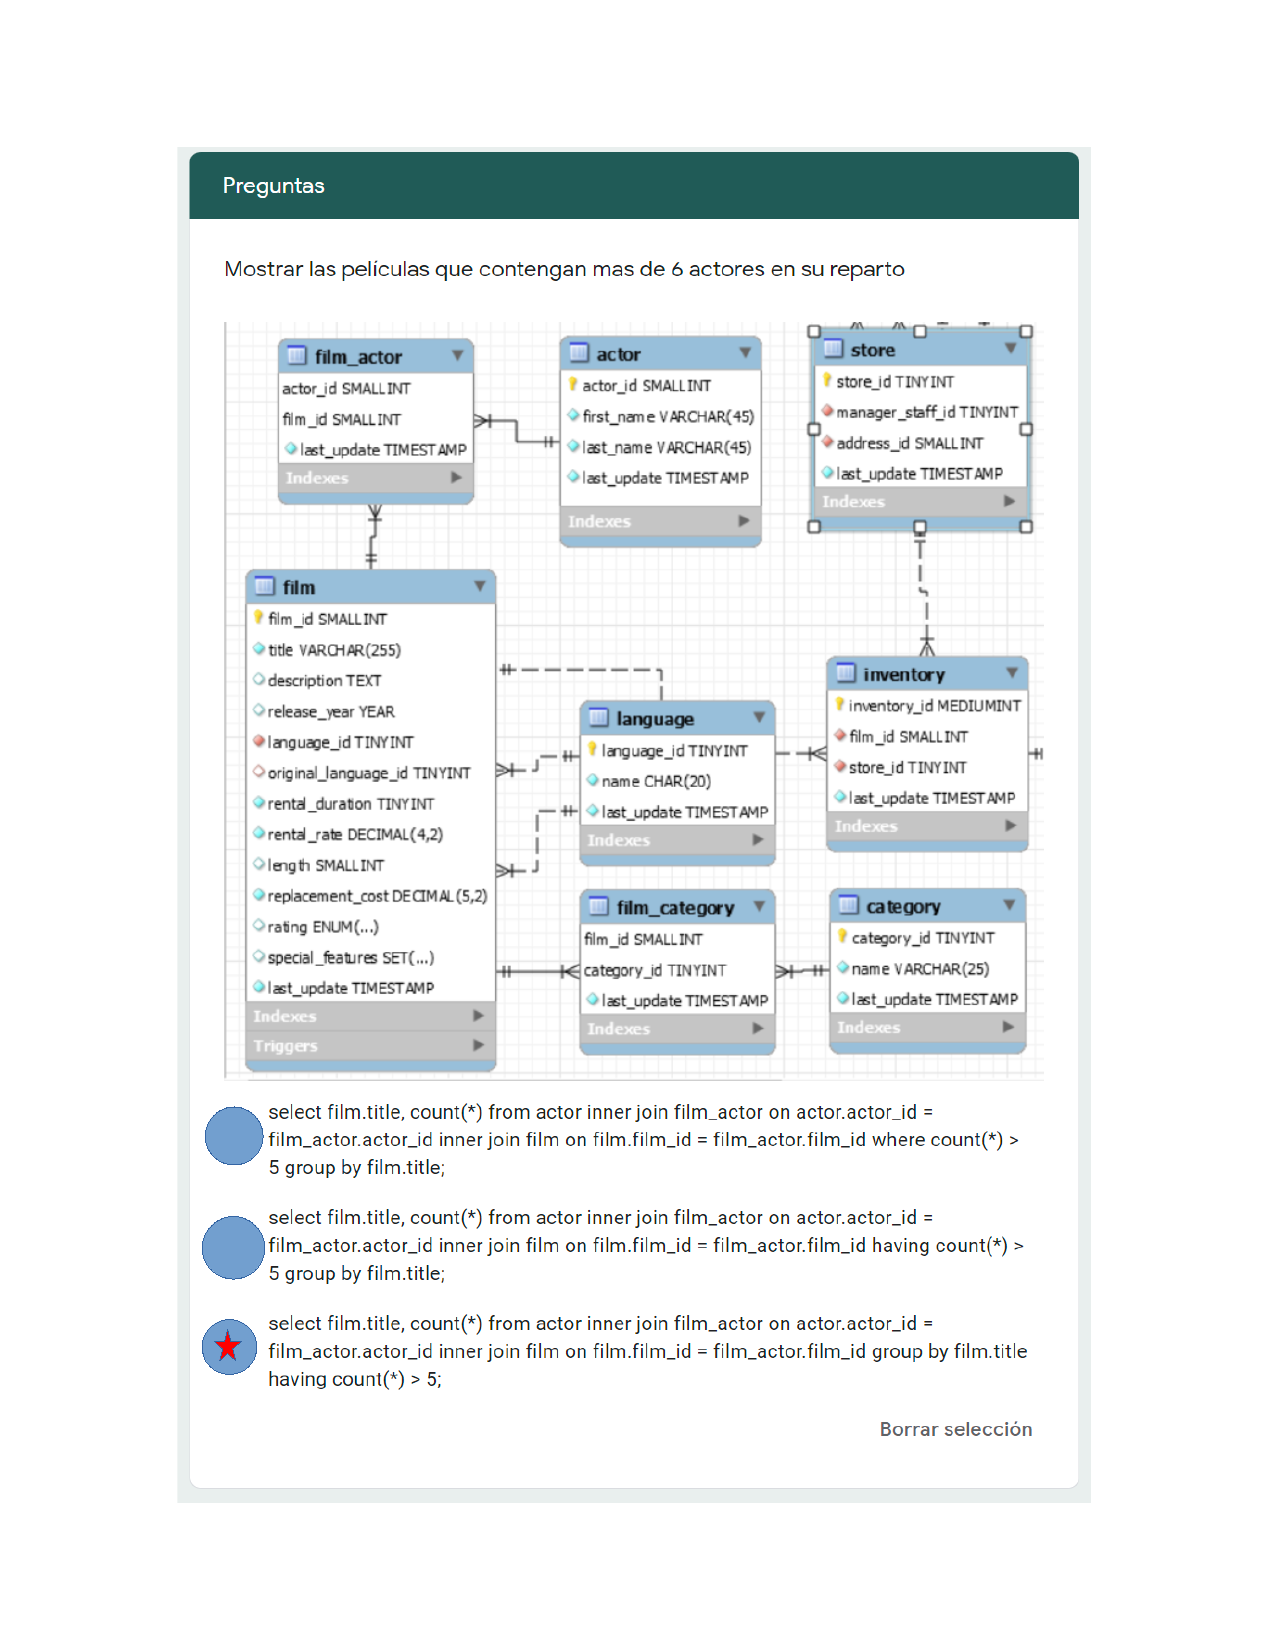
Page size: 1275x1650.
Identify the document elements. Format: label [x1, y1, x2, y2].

picture [177, 147, 1091, 1503]
